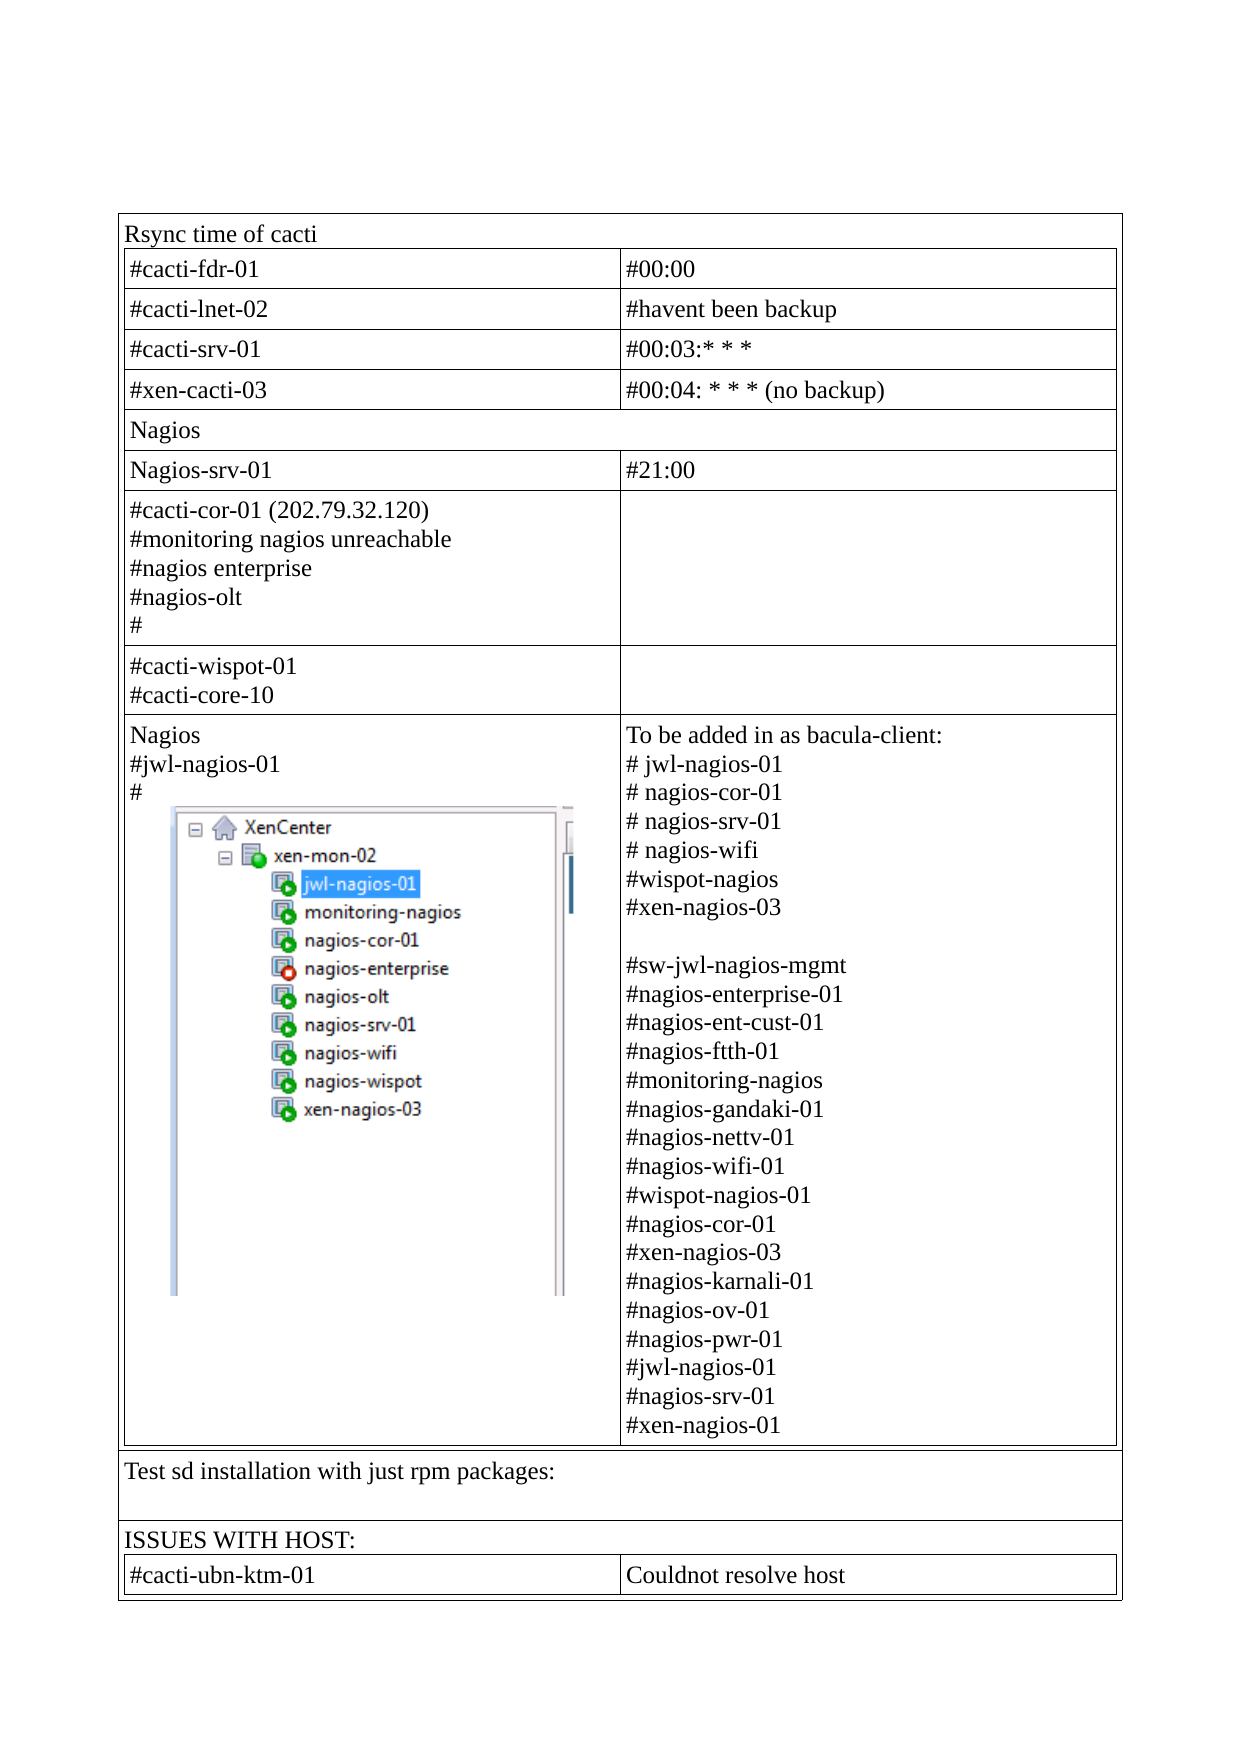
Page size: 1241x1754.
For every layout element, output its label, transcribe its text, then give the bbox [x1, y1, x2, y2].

table_cell #00:04: * * * (no backup) [621, 370, 1116, 409]
table_header Couldnot resolve host [621, 1555, 1116, 1594]
table_cell #havent been backup [621, 289, 1116, 328]
table_cell #21:00 [621, 451, 1116, 490]
table_cell ISSUES WITH HOST: [119, 1521, 1122, 1600]
table_cell Nagios-srv-01 [125, 451, 620, 490]
table_cell #00:03:* * * [621, 330, 1116, 369]
table_header #cacti-fdr-01 [125, 249, 620, 288]
table_cell #cacti-lnet-02 [125, 289, 620, 328]
table_header #00:00 [621, 249, 1116, 288]
table_cell Test sd installation with just rpm packages: [119, 1451, 1122, 1519]
table_header Rsync time of cacti [119, 214, 1122, 1450]
table_cell Nagios #jwl-nagios-01 # [125, 715, 620, 1444]
table_cell Nagios [125, 410, 1116, 449]
table_cell #xen-cacti-03 [125, 370, 620, 409]
table_cell #cacti-wispot-01 #cacti-core-10 [125, 646, 620, 714]
picture [170, 806, 574, 1296]
table_header #cacti-ubn-ktm-01 [125, 1555, 620, 1594]
table_cell [621, 491, 1116, 645]
table_cell To be added in as bacula-client: # jwl-nagios-01 # nagios-cor-01 # nagios-srv-01 # nagios-wifi #wispot-nagios #xen-nagios-03 #sw-jwl-nagios-mgmt #nagios-enterprise-01 #nagios-ent-cust-01 #nagios-ftth-01 #monitoring-nagios #nagios-gandaki-01 #nagios-nettv-01 #nagios-wifi-01 #wispot-nagios-01 #nagios-cor-01 #xen-nagios-03 #nagios-karnali-01 #nagios-ov-01 #nagios-pwr-01 #jwl-nagios-01 #nagios-srv-01 #xen-nagios-01 [621, 715, 1116, 1444]
table_cell #cacti-cor-01 (202.79.32.120) #monitoring nagios unreachable #nagios enterprise #nagios-olt # [125, 491, 620, 645]
table_cell #cacti-srv-01 [125, 330, 620, 369]
table_cell [621, 646, 1116, 714]
